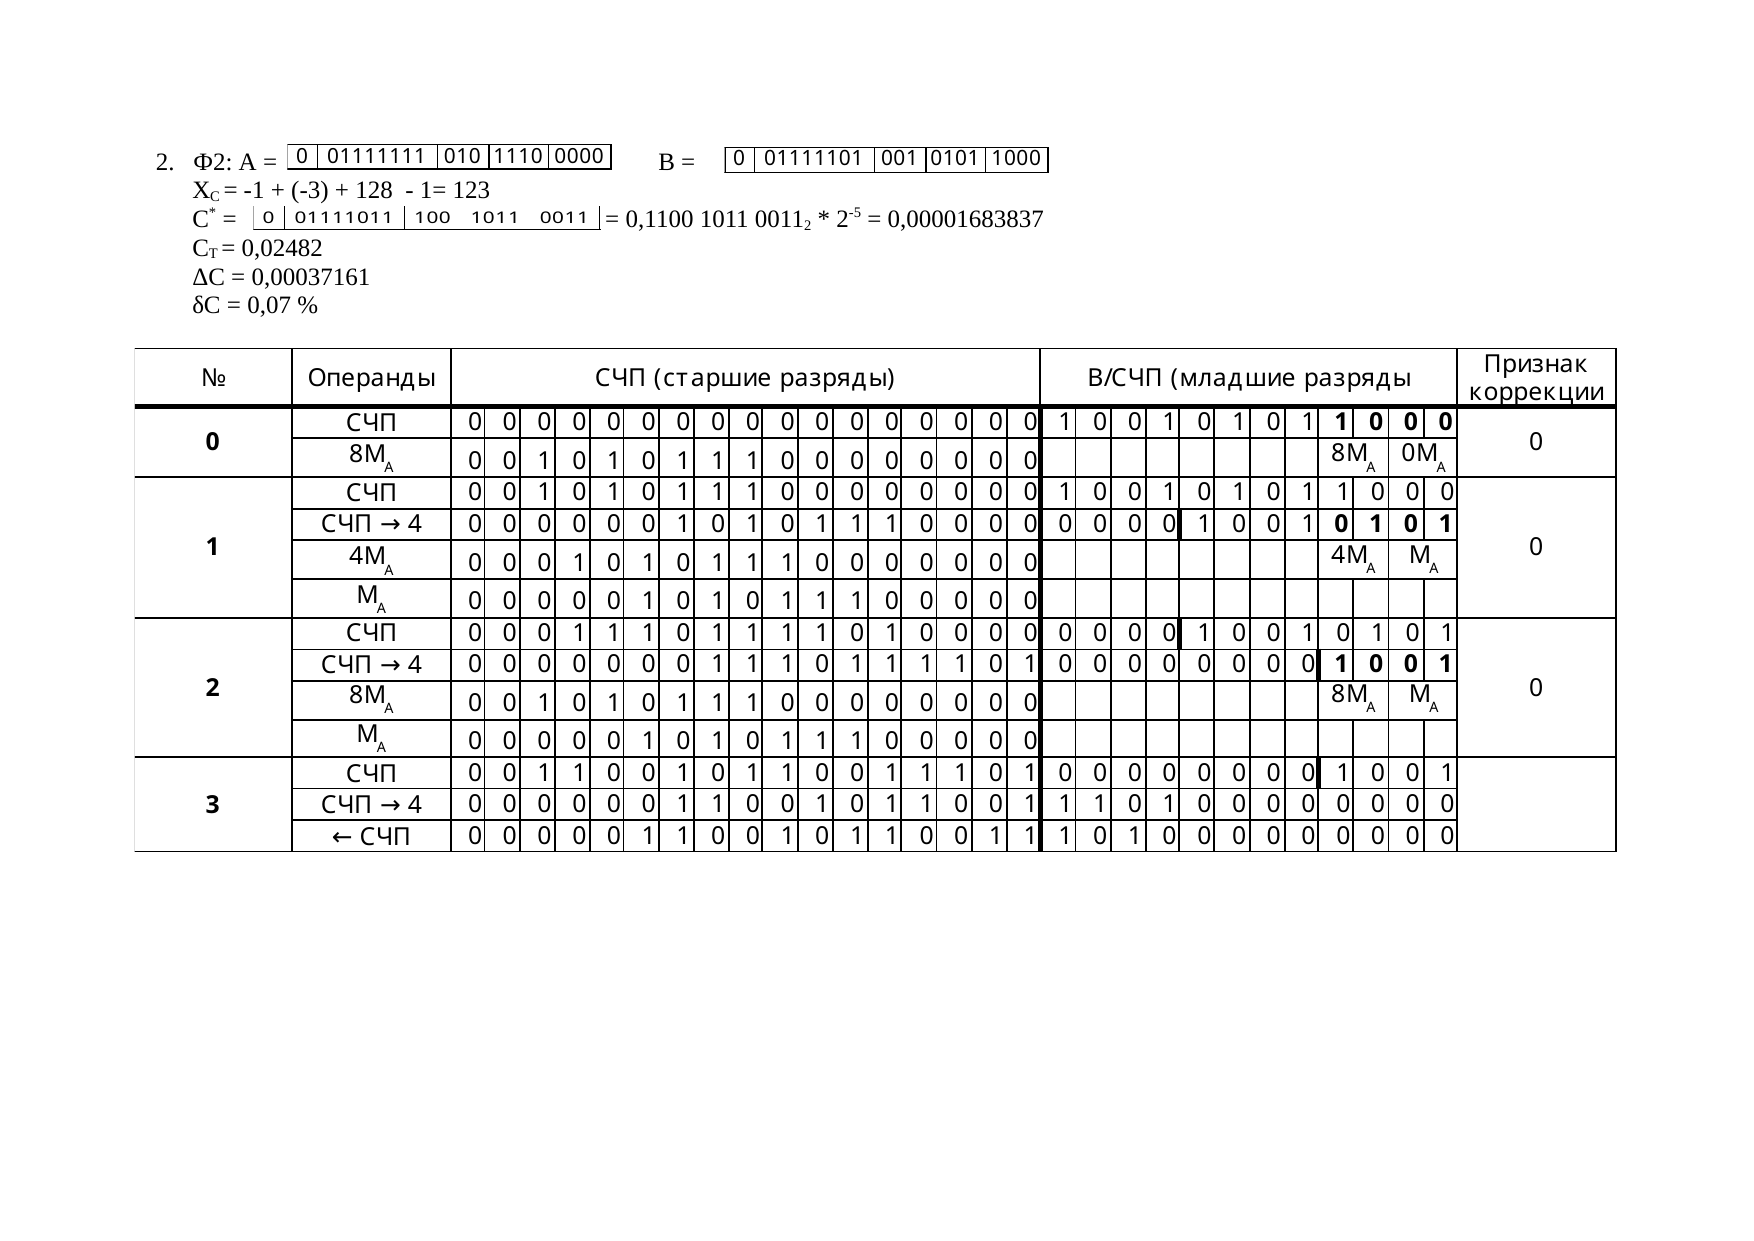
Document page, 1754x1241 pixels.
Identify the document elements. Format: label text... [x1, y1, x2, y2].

text XC = -1 + (-3) + 128 - 1= 123 [118, 176, 1636, 204]
list Ф2: А = B = [156, 147, 1636, 176]
text δC = 0,07 % [118, 291, 1636, 319]
text ΔC = 0,00037161 [118, 262, 1636, 291]
text CТ = 0,02482 [118, 233, 1636, 262]
text C* = = 0,1100 1011 00112 * 2-5 = 0,00001683837 [118, 204, 1636, 233]
